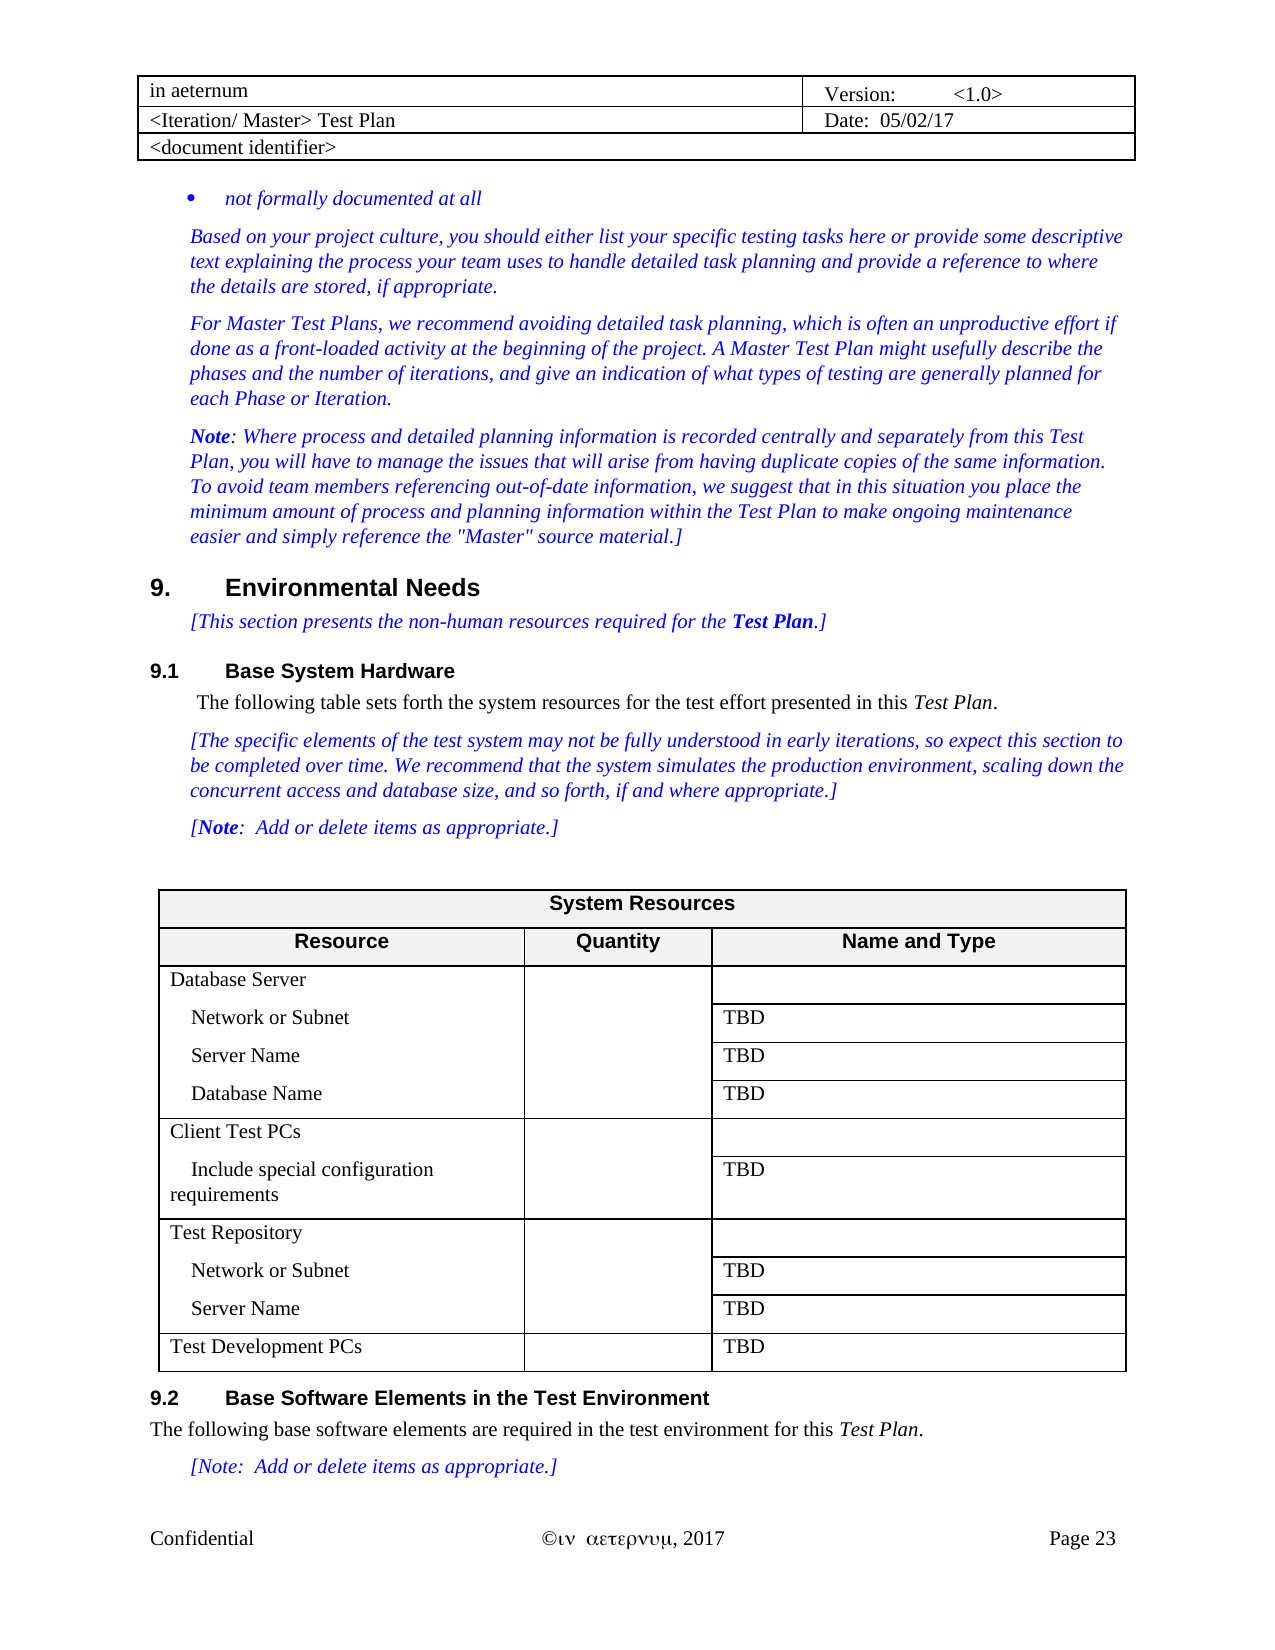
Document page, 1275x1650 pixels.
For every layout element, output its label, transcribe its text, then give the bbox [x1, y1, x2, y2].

text [This section presents the non-human resources required for the Test Plan.] [190, 608, 1125, 633]
subtitle Environmental Needs [150, 573, 1125, 602]
table_cell [525, 1256, 711, 1294]
table_header System Resources [160, 891, 1125, 927]
table_cell TBD [713, 1296, 1125, 1332]
table_cell [525, 1080, 711, 1118]
table_cell —Network or Subnet [160, 1256, 524, 1294]
table_cell [525, 1003, 711, 1041]
table_cell TBD [713, 1005, 1125, 1041]
table_cell TBD [713, 1258, 1125, 1294]
table_cell [525, 1220, 711, 1256]
table_cell —Server Name [160, 1294, 524, 1332]
table_cell [525, 1294, 711, 1332]
text The following table sets forth the system resources for the test effort presented in this Test Plan. [150, 689, 1125, 714]
table_cell Name and Type [713, 929, 1125, 965]
text [The specific elements of the test system may not be fully understood in early iterations, so expect this section to be completed over time. We recommend that the system simulates the production environment, scaling down the concurrent access and database size, and so forth, if and where appropriate.] [190, 727, 1125, 802]
subtitle Base Software Elements in the Test Environment [150, 1384, 1125, 1409]
table_cell Test Repository [160, 1220, 524, 1256]
table_cell Database Server [160, 967, 524, 1003]
text [Note: Add or delete items as appropriate.] [190, 814, 1125, 839]
table_cell —Server Name [160, 1041, 524, 1079]
table_cell TBD [713, 1334, 1125, 1371]
table_cell [713, 1119, 1125, 1156]
table_cell Resource [160, 929, 524, 965]
table_cell —Include special configuration requirements [160, 1156, 524, 1218]
subtitle Base System Hardware [150, 658, 1125, 683]
table_cell [525, 1119, 711, 1156]
text [Note: Add or delete items as appropriate.] [190, 1453, 1125, 1478]
table_cell [525, 1041, 711, 1079]
table_cell —Database Name [160, 1080, 524, 1118]
table_cell [525, 1334, 711, 1371]
table_cell TBD [713, 1043, 1125, 1079]
text Based on your project culture, you should either list your specific testing tasks here or provide some descriptive text explaining the process your team uses to handle detailed task planning and provide a reference to where the details are stored, if appropriate. [190, 223, 1125, 298]
text Note: Where process and detailed planning information is recorded centrally and separately from this Test Plan, you will have to manage the issues that will arise from having duplicate copies of the same information. To avoid team members referencing out-of-date information, we suggest that in this situation you place the minimum amount of process and planning information within the Test Plan to make ongoing maintenance easier and simply reference the "Master" source material.] [190, 423, 1125, 548]
table_cell —Network or Subnet [160, 1003, 524, 1041]
text The following base software elements are required in the test environment for this Test Plan. [150, 1416, 1125, 1441]
text For Master Test Plans, we recommend avoiding detailed task planning, which is often an unproductive effort if done as a front-loaded activity at the beginning of the project. A Master Test Plan might usefully describe the phases and the number of iterations, and give an indication of what types of testing are generally planned for each Phase or Iteration. [190, 310, 1125, 410]
table_cell [525, 1156, 711, 1218]
table_cell Client Test PCs [160, 1119, 524, 1156]
table_cell Quantity [525, 929, 711, 965]
table_cell TBD [713, 1081, 1125, 1118]
table_cell [713, 967, 1125, 1003]
list not formally documented at all [187, 185, 1125, 210]
table_cell Test Development PCs [160, 1334, 524, 1371]
table_cell [713, 1220, 1125, 1256]
table_cell TBD [713, 1157, 1125, 1218]
table_cell [525, 967, 711, 1003]
